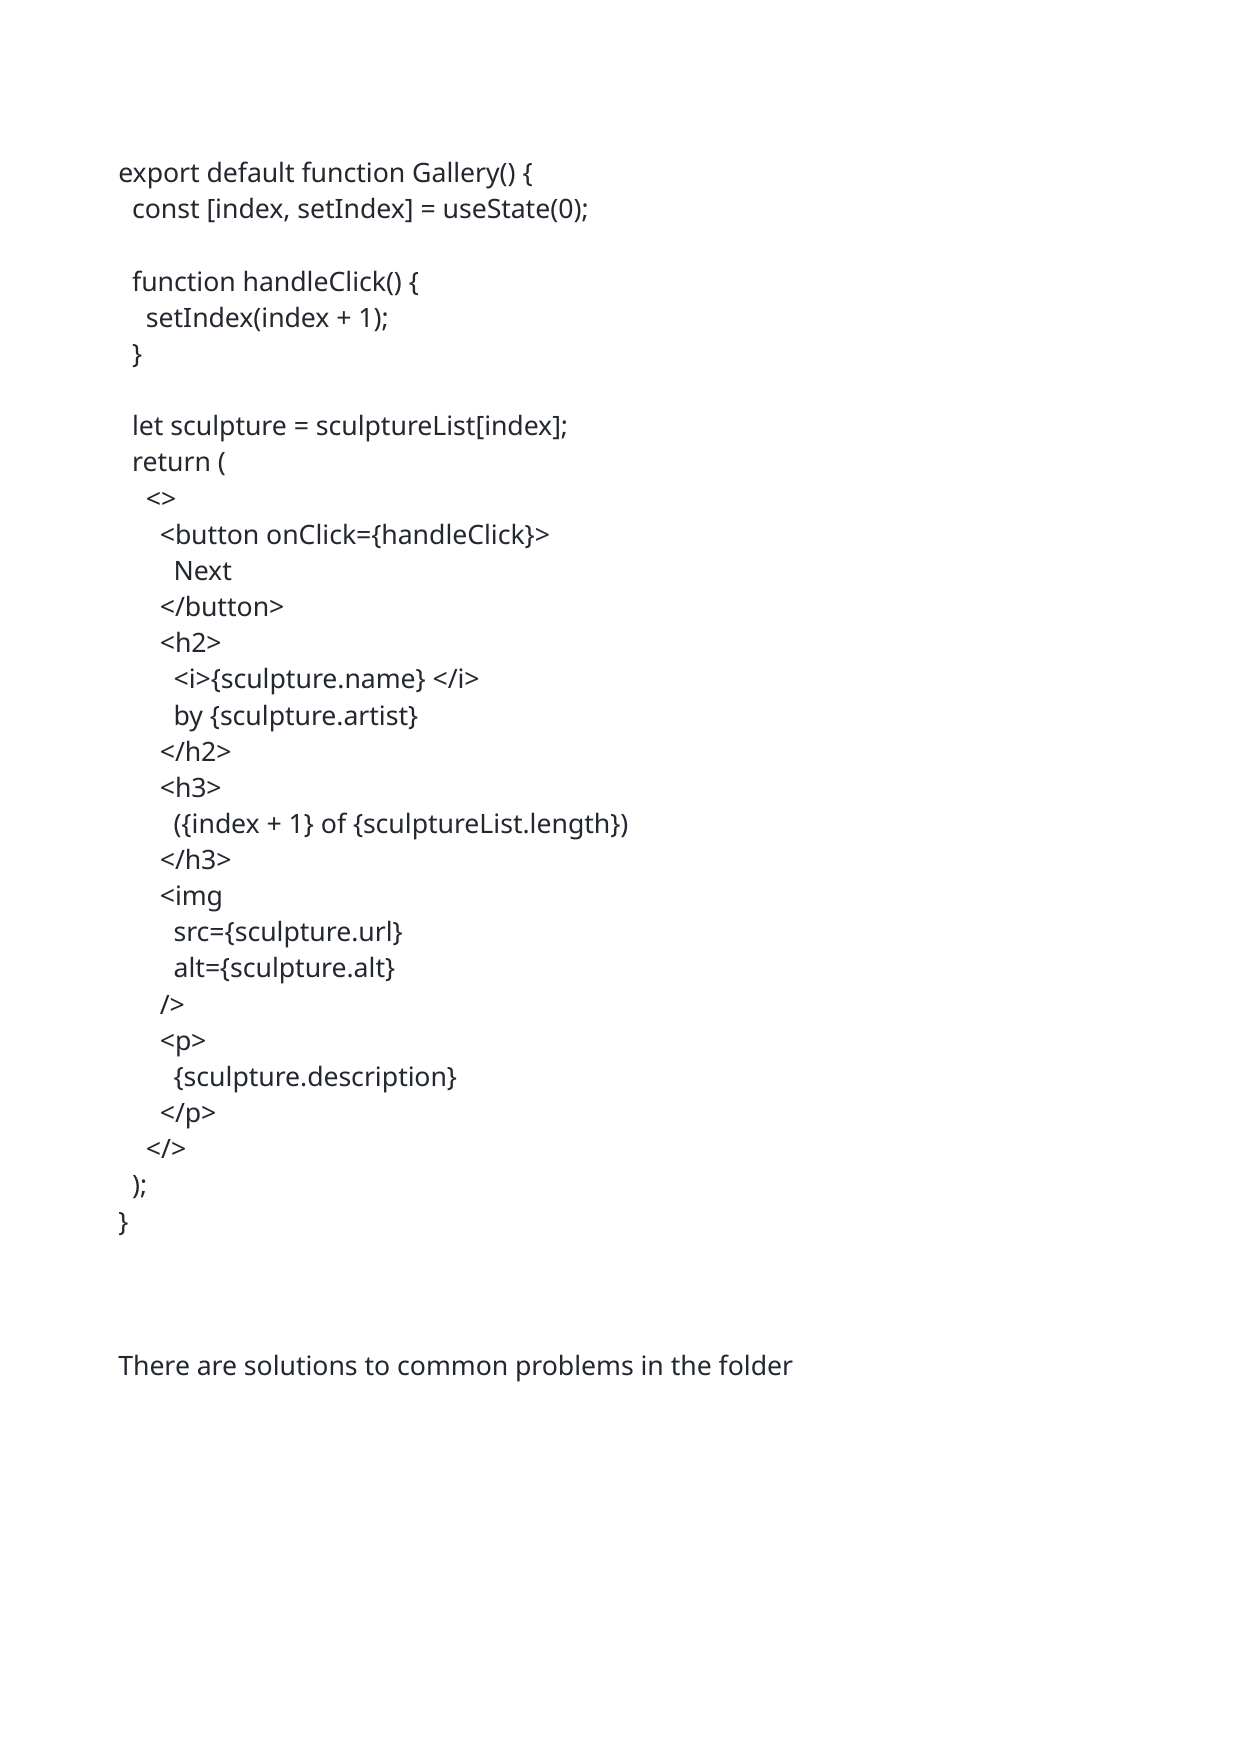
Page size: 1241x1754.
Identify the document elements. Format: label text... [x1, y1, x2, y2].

text <img [118, 877, 1122, 913]
text function handleClick() { [118, 263, 1122, 299]
text /> [118, 986, 1122, 1022]
text </h3> [118, 841, 1122, 877]
text </p> [118, 1094, 1122, 1130]
text src={sculpture.url} [118, 913, 1122, 949]
text } [118, 1202, 1122, 1239]
text <h3> [118, 769, 1122, 805]
text <> [118, 479, 1122, 516]
text </> [118, 1130, 1122, 1166]
text Next [118, 552, 1122, 588]
text <p> [118, 1022, 1122, 1058]
text <i>{sculpture.name} </i> [118, 660, 1122, 696]
text alt={sculpture.alt} [118, 949, 1122, 986]
text return ( [118, 443, 1122, 479]
text } [118, 335, 1122, 371]
text ); [118, 1166, 1122, 1202]
text const [index, setIndex] = useState(0); [118, 190, 1122, 227]
text <button onClick={handleClick}> [118, 516, 1122, 552]
text by {sculpture.artist} [118, 696, 1122, 733]
text setIndex(index + 1); [118, 299, 1122, 335]
text export default function Gallery() { [118, 154, 1122, 190]
text {sculpture.description} [118, 1058, 1122, 1094]
text let sculpture = sculptureList[index]; [118, 407, 1122, 443]
text <h2> [118, 624, 1122, 660]
text There are solutions to common problems in the folder [118, 1347, 1122, 1383]
text </button> [118, 588, 1122, 624]
text </h2> [118, 733, 1122, 769]
text ({index + 1} of {sculptureList.length}) [118, 805, 1122, 841]
